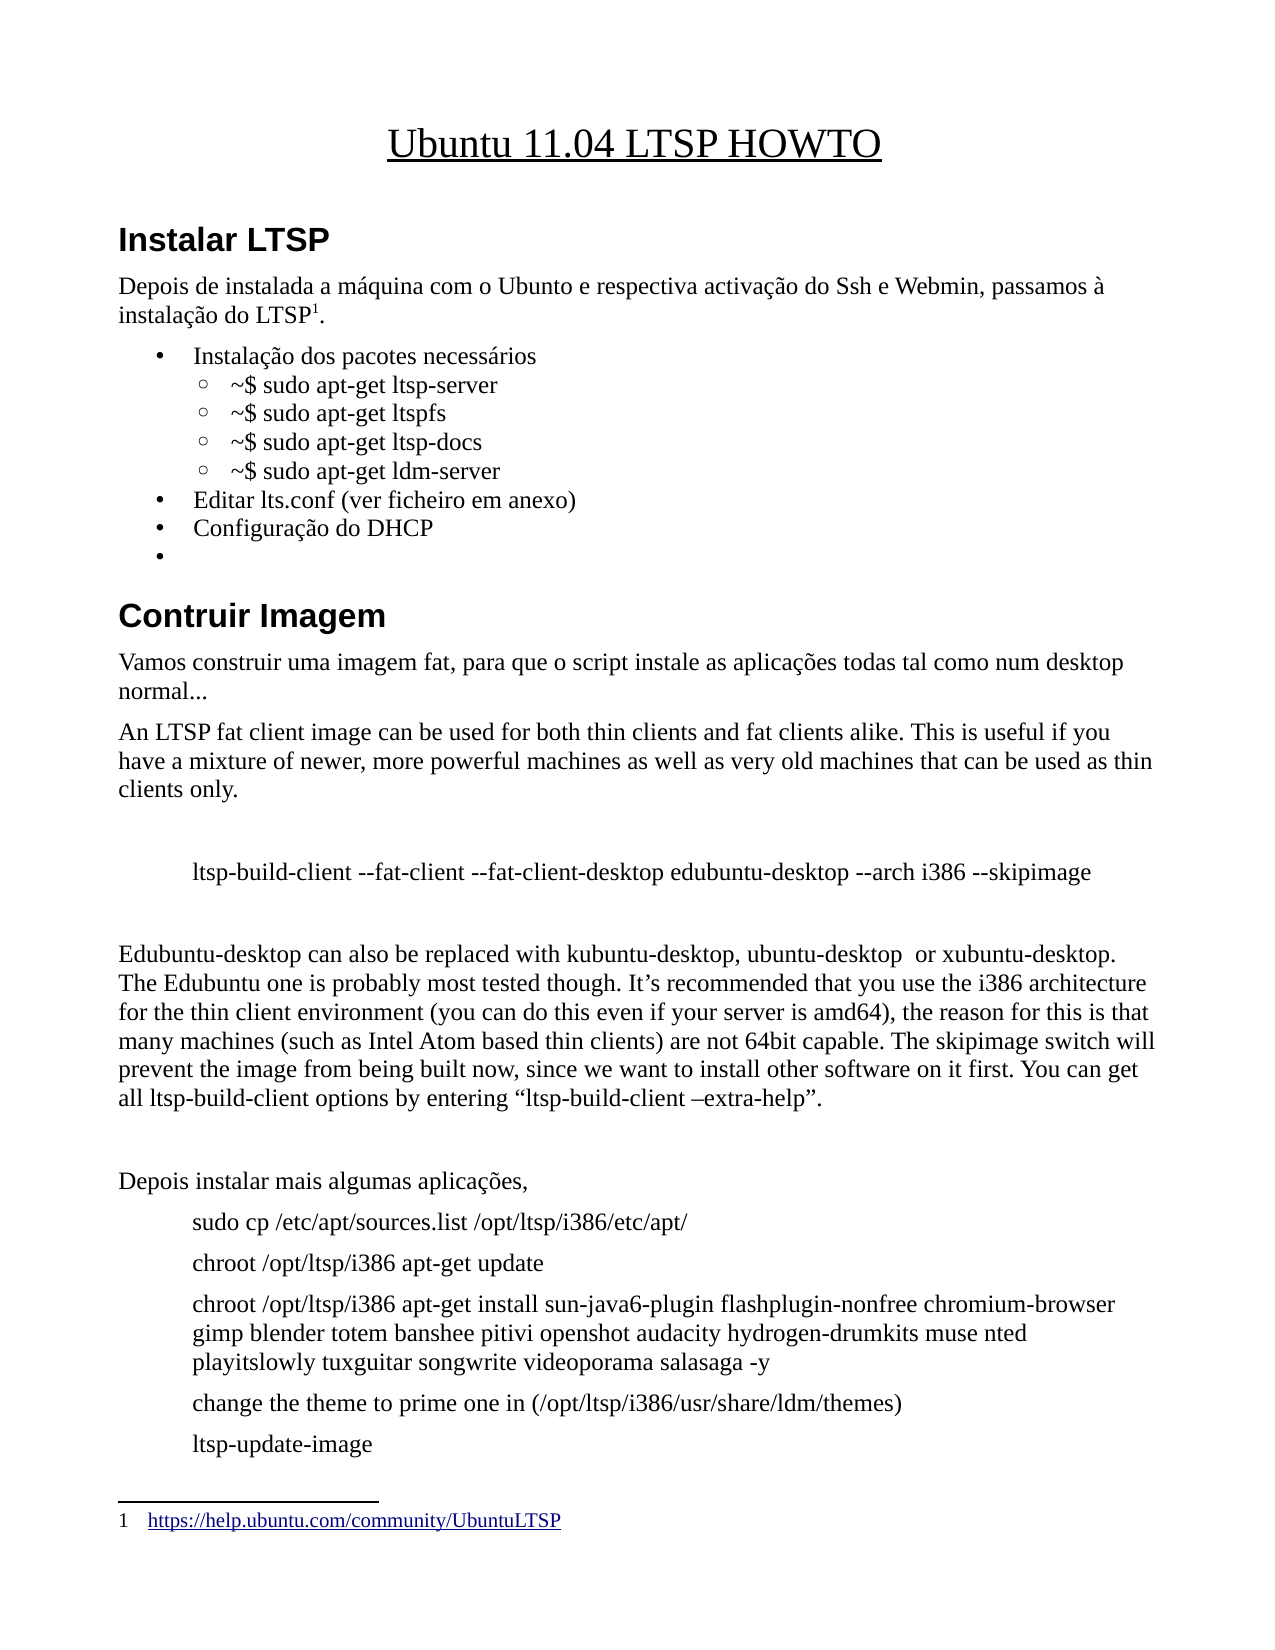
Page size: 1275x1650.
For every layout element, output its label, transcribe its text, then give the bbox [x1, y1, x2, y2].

subtitle ltsp-build-client --fat-client --fat-client-desktop edubuntu-desktop --arch i386 --skipimage [192, 857, 1157, 886]
list ~$ sudo apt-get ldm-server [193, 456, 1157, 485]
subtitle ltsp-update-image [192, 1429, 1157, 1458]
subtitle Contruir Imagem [118, 596, 1157, 634]
list Configuração do DHCP [156, 513, 1157, 542]
subtitle chroot /opt/ltsp/i386 apt-get install sun-java6-plugin flashplugin-nonfree chromium-browser gimp blender totem banshee pitivi openshot audacity hydrogen-drumkits muse nted playitslowly tuxguitar songwrite videoporama salasaga -y [192, 1289, 1157, 1376]
list Instalação dos pacotes necessários [156, 341, 1157, 370]
subtitle Instalar LTSP [118, 220, 1157, 258]
subtitle Depois instalar mais algumas aplicações, [118, 1166, 1157, 1194]
subtitle change the theme to prime one in (/opt/ltsp/i386/usr/share/ldm/themes) [192, 1388, 1157, 1417]
list ~$ sudo apt-get ltsp-server [193, 370, 1157, 398]
subtitle Edubuntu-desktop can also be replaced with kubuntu-desktop, ubuntu-desktop or xubuntu-desktop. The Edubuntu one is probably most tested though. It’s recommended that you use the i386 architecture for the thin client environment (you can do this even if your server is amd64), the reason for this is that many machines (such as Intel Atom based thin clients) are not 64bit capable. The skipimage switch will prevent the image from being built now, since we want to install other software on it first. You can get all ltsp-build-client options by entering “ltsp-build-client –extra-help”. [118, 939, 1157, 1112]
text Ubuntu 11.04 LTSP HOWTO [118, 118, 1157, 166]
list ~$ sudo apt-get ltsp-docs [193, 427, 1157, 456]
list Editar lts.conf (ver ficheiro em anexo) [156, 485, 1157, 513]
subtitle chroot /opt/ltsp/i386 apt-get update [192, 1248, 1157, 1277]
subtitle An LTSP fat client image can be used for both thin clients and fat clients alike. This is useful if you have a mixture of newer, more powerful machines as well as very old machines that can be used as thin clients only. [118, 717, 1157, 803]
subtitle sudo cp /etc/apt/sources.list /opt/ltsp/i386/etc/apt/ [192, 1207, 1157, 1236]
text Depois de instalada a máquina com o Ubunto e respectiva activação do Ssh e Webmin, passamos à instalação do LTSP. [118, 271, 1157, 328]
list ~$ sudo apt-get ltspfs [193, 398, 1157, 427]
subtitle Vamos construir uma imagem fat, para que o script instale as aplicações todas tal como num desktop normal... [118, 647, 1157, 704]
text https://help.ubuntu.com/community/UbuntuLTSP [118, 1508, 1157, 1532]
